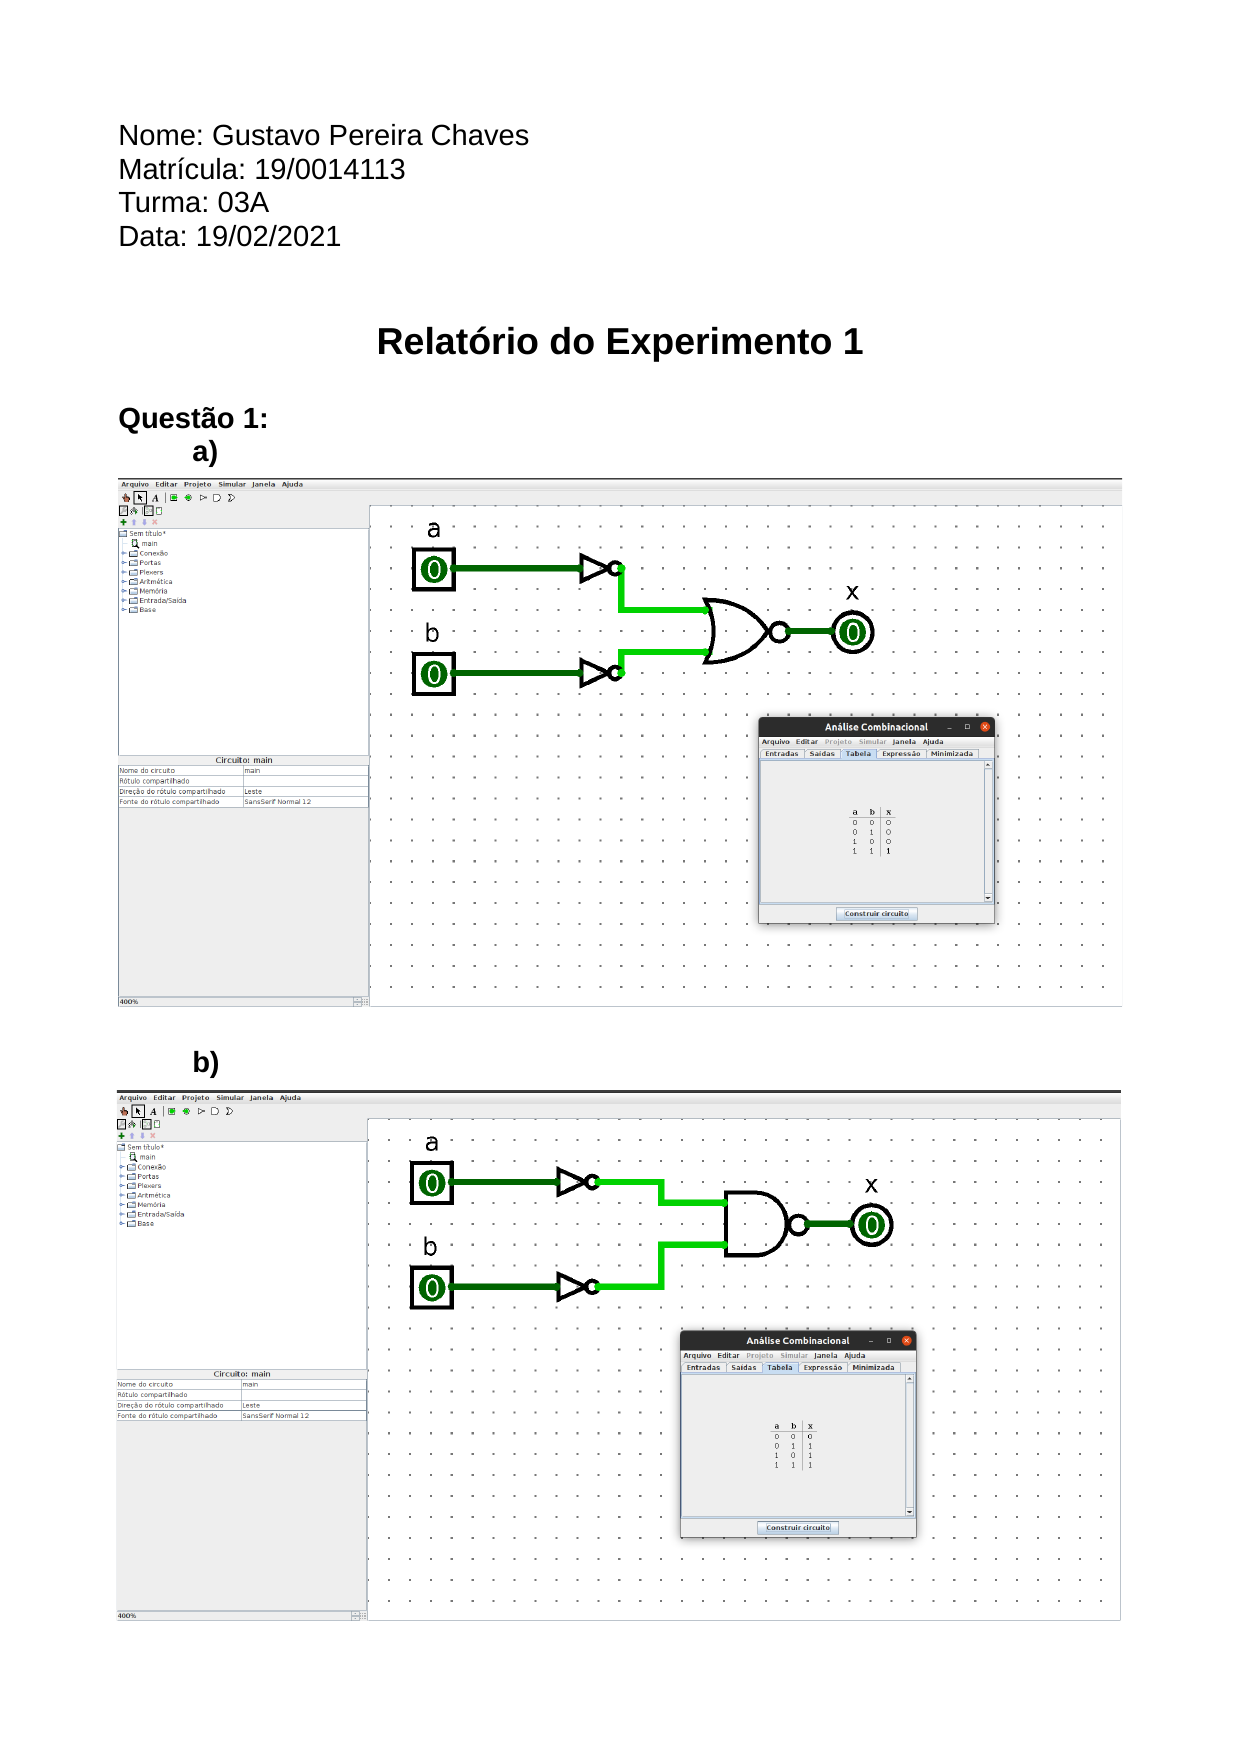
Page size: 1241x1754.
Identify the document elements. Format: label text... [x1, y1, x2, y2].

text Relatório do Experimento 1 [118, 319, 1122, 362]
picture [116, 1090, 1121, 1621]
text b) [118, 1046, 1122, 1079]
picture [118, 478, 1123, 1007]
text a) [118, 434, 1122, 468]
text Data: 19/02/2021 [118, 219, 1122, 252]
text Matrícula: 19/0014113 [118, 152, 1122, 185]
text Questão 1: [118, 401, 1122, 434]
text Turma: 03A [118, 185, 1122, 219]
text Nome: Gustavo Pereira Chaves [118, 118, 1122, 152]
